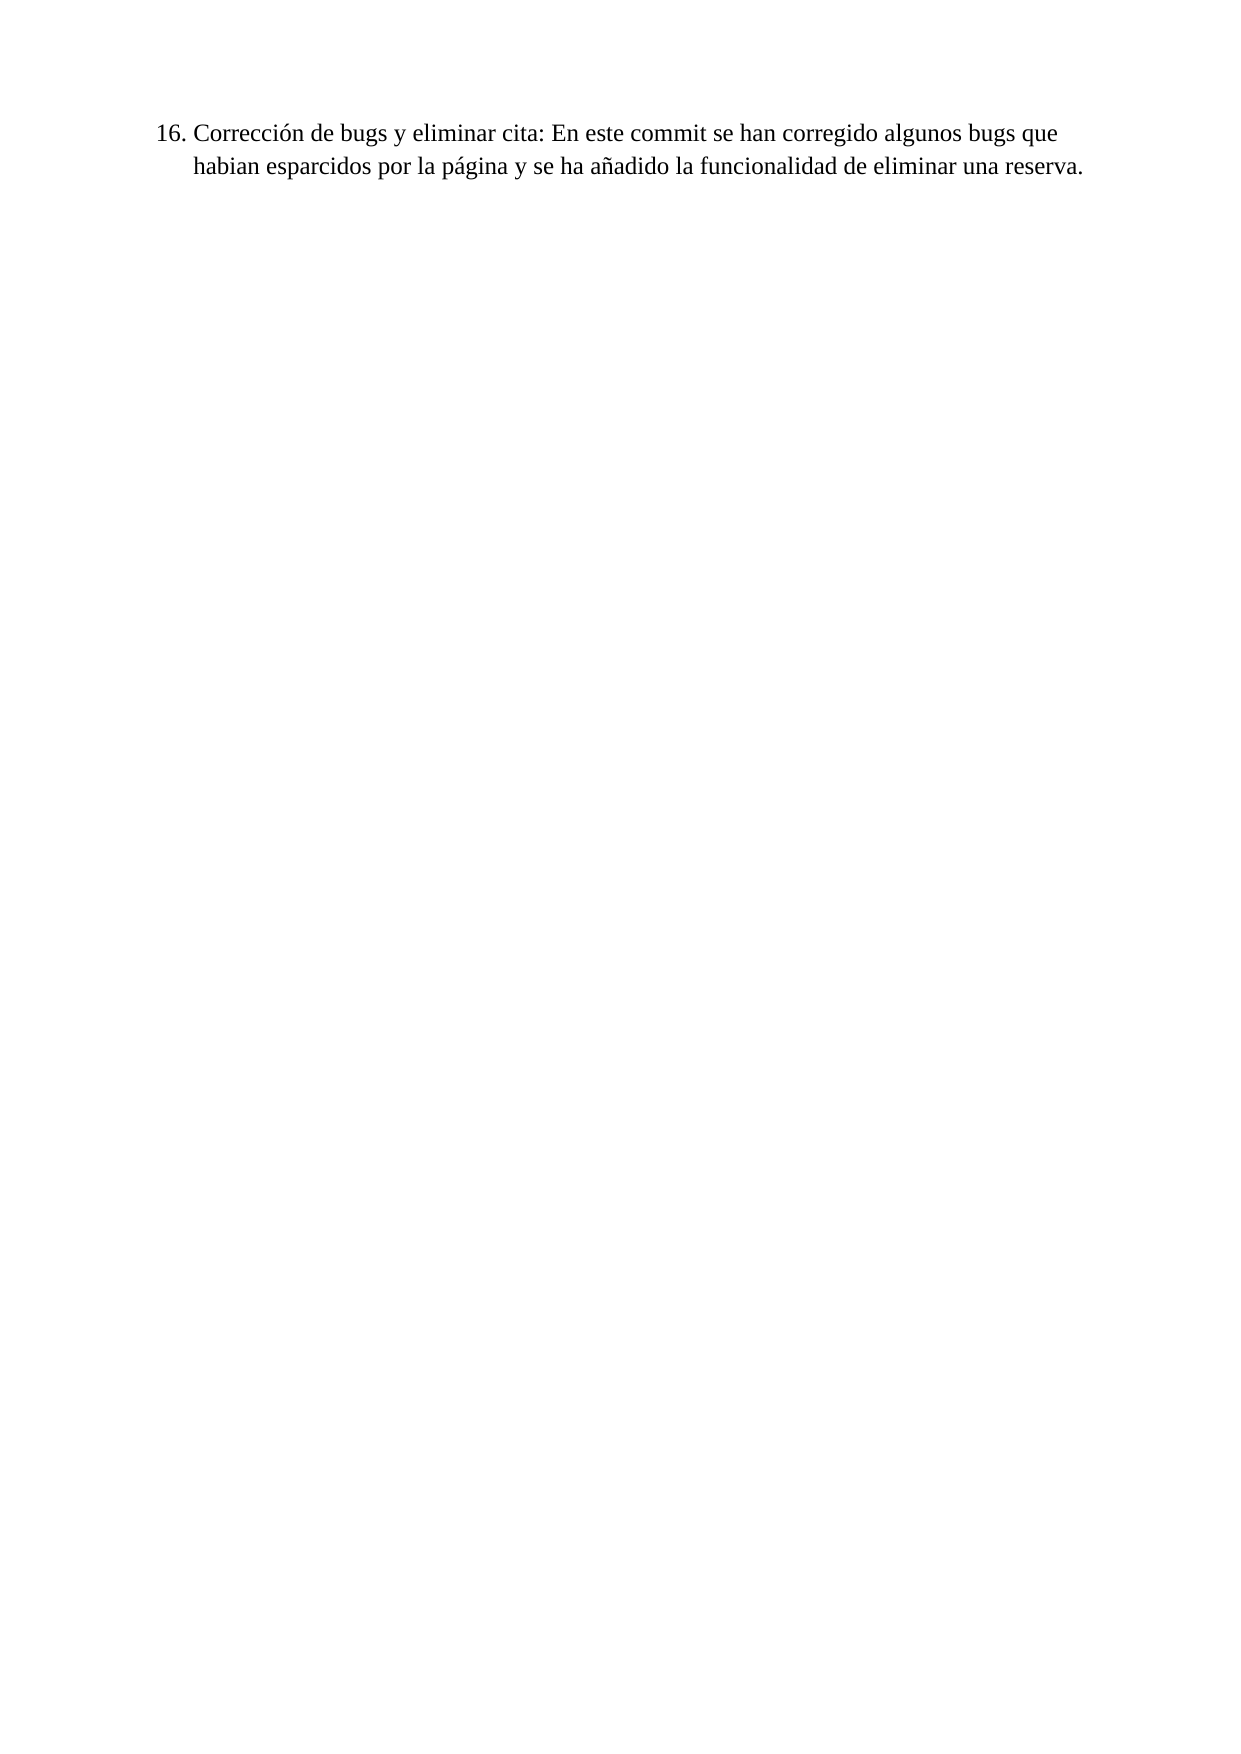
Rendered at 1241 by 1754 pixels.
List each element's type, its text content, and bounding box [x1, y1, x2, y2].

list Corrección de bugs y eliminar cita: En este commit se han corregido algunos bugs que habian esparcidos por la página y se ha añadido la funcionalidad de eliminar una reserva. [156, 118, 1122, 180]
